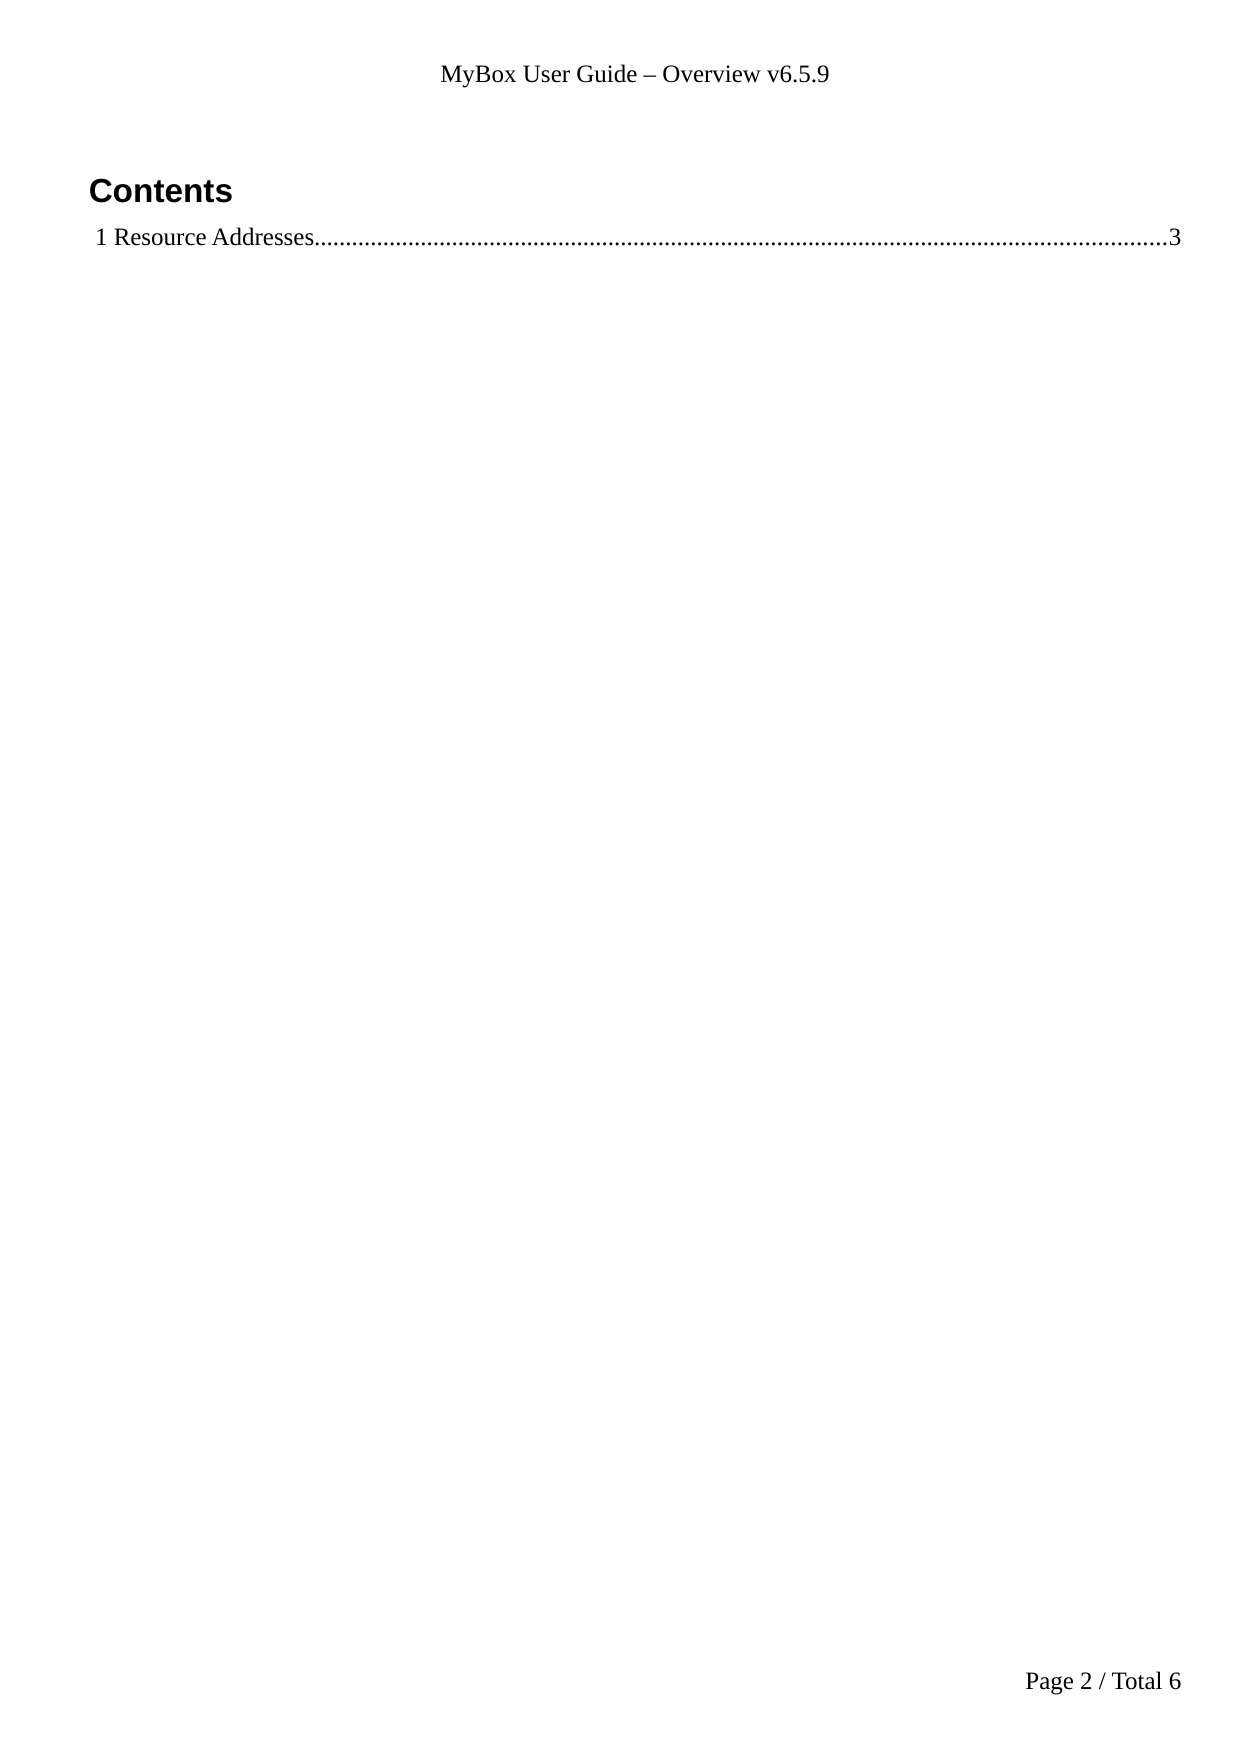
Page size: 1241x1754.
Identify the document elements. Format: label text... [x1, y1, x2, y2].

text 1 Resource Addresses 3 [88, 222, 1181, 251]
subtitle Contents [88, 171, 1181, 209]
